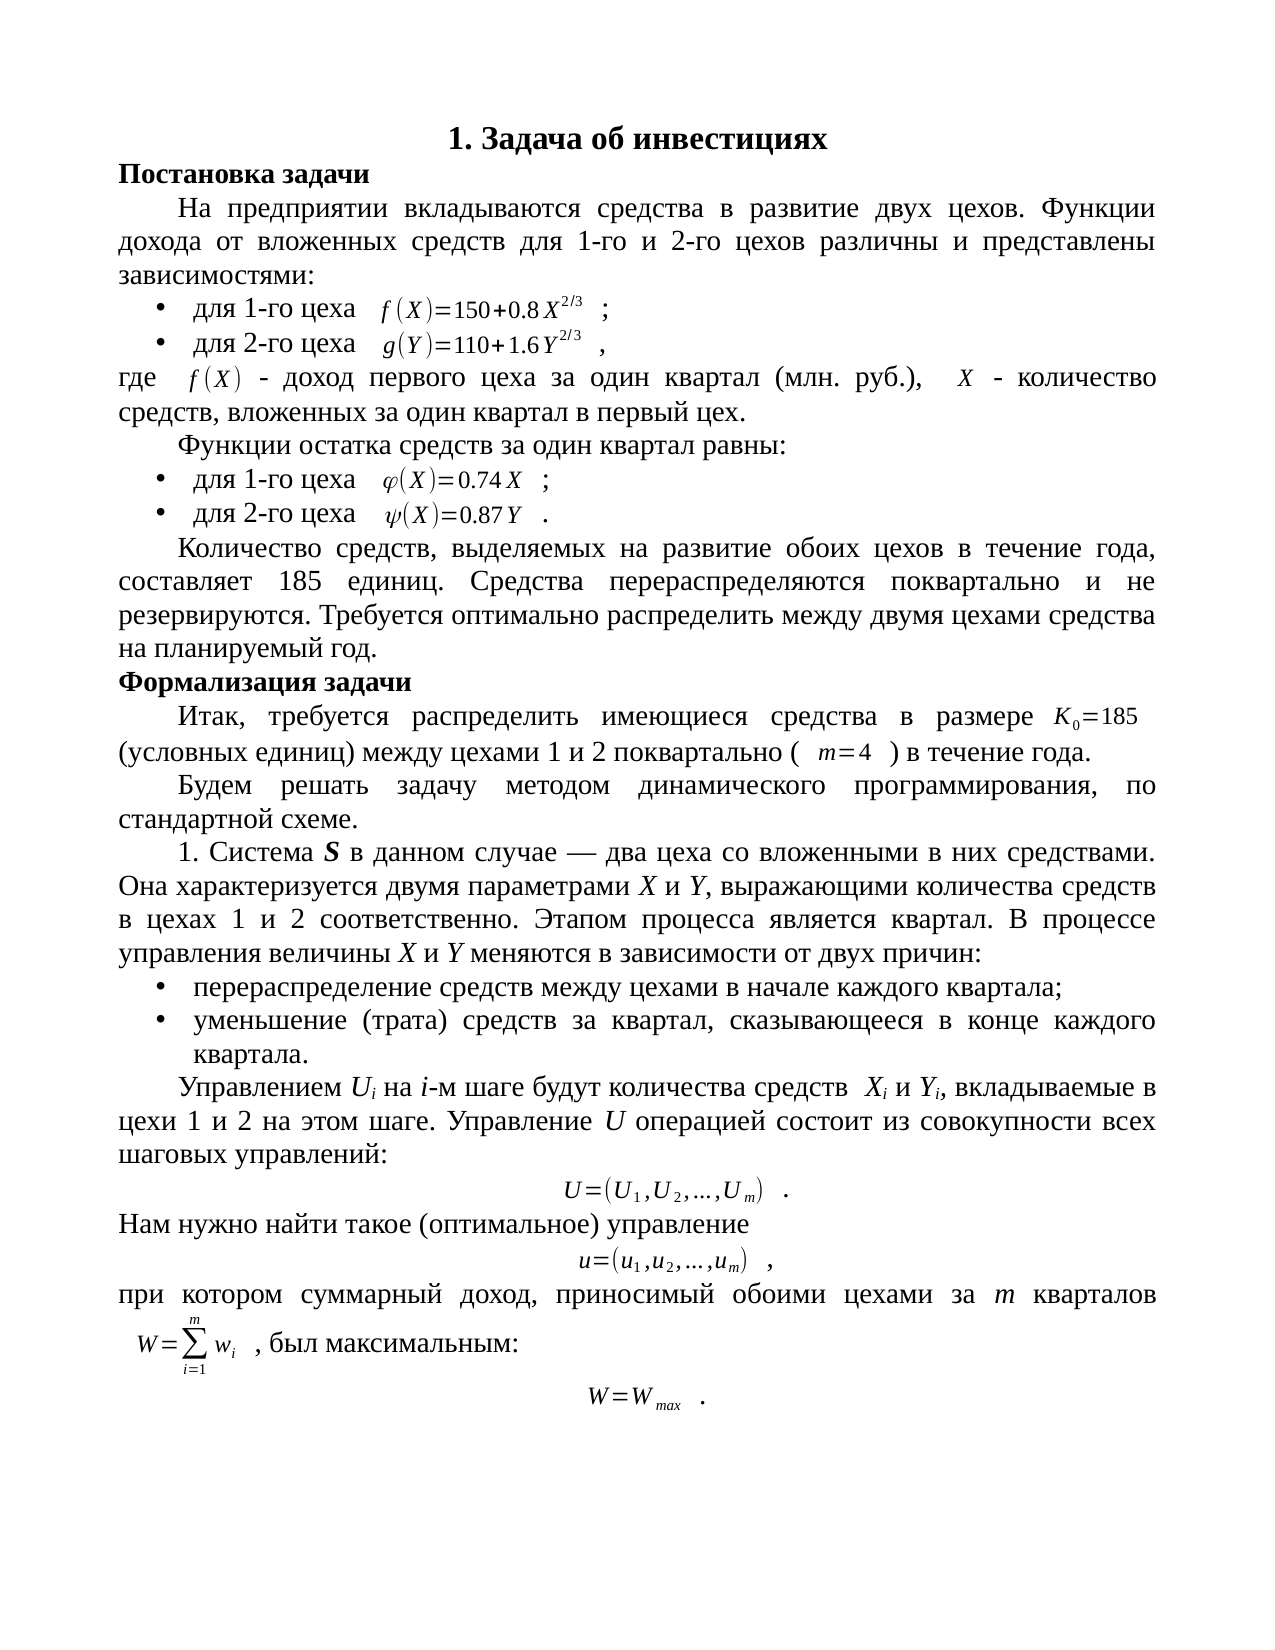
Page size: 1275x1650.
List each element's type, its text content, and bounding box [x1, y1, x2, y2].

text 1. Задача об инвестициях [118, 118, 1157, 156]
text Формализация задачи [118, 664, 1157, 698]
text Будем решать задачу методом динамического программирования, по стандартной схеме. [118, 767, 1157, 834]
text 1. Система S в данном случае — два цеха со вложенными в них средствами. Она характеризуется двумя параметрами X и Y, выражающими количества средств в цехах 1 и 2 соответственно. Этапом процесса является квартал. В процессе управления величины X и Y меняются в зависимости от двух причин: [118, 834, 1157, 969]
list для 2-го цеха . [156, 495, 1157, 530]
text Итак, требуется распределить имеющиеся средства в размере (условных единиц) между цехами 1 и 2 поквартально () в течение года. [118, 698, 1157, 767]
text при котором суммарный доход, приносимый обоими цехами за m кварталов , был максимальным: [118, 1277, 1157, 1377]
text , [118, 1240, 1157, 1277]
text . [118, 1170, 1157, 1207]
list перераспределение средств между цехами в начале каждого квартала; [156, 969, 1157, 1002]
text Управлением Ui на i-м шаге будут количества средств Xi и Yi, вкладываемые в цехи 1 и 2 на этом шаге. Управление U операцией состоит из совокупности всех шаговых управлений: [118, 1069, 1157, 1170]
text . [118, 1377, 1157, 1414]
text Нам нужно найти такое (оптимальное) управление [118, 1207, 1157, 1240]
text Функции остатка средств за один квартал равны: [118, 427, 1157, 461]
text На предприятии вкладываются средства в развитие двух цехов. Функции дохода от вложенных средств для 1-го и 2-го цехов различны и представлены зависимостями: [118, 190, 1157, 291]
list для 2-го цеха , [156, 325, 1157, 359]
list для 1-го цеха ; [156, 291, 1157, 325]
text где - доход первого цеха за один квартал (млн. руб.), - количество средств, вложенных за один квартал в первый цех. [118, 359, 1157, 427]
text Количество средств, выделяемых на развитие обоих цехов в течение года, составляет 185 единиц. Средства перераспределяются поквартально и не резервируются. Требуется оптимально распределить между двумя цехами средства на планируемый год. [118, 530, 1157, 664]
list уменьшение (трата) средств за квартал, сказывающееся в конце каждого квартала. [156, 1002, 1157, 1069]
text Постановка задачи [118, 156, 1157, 190]
list для 1-го цеха ; [156, 461, 1157, 495]
